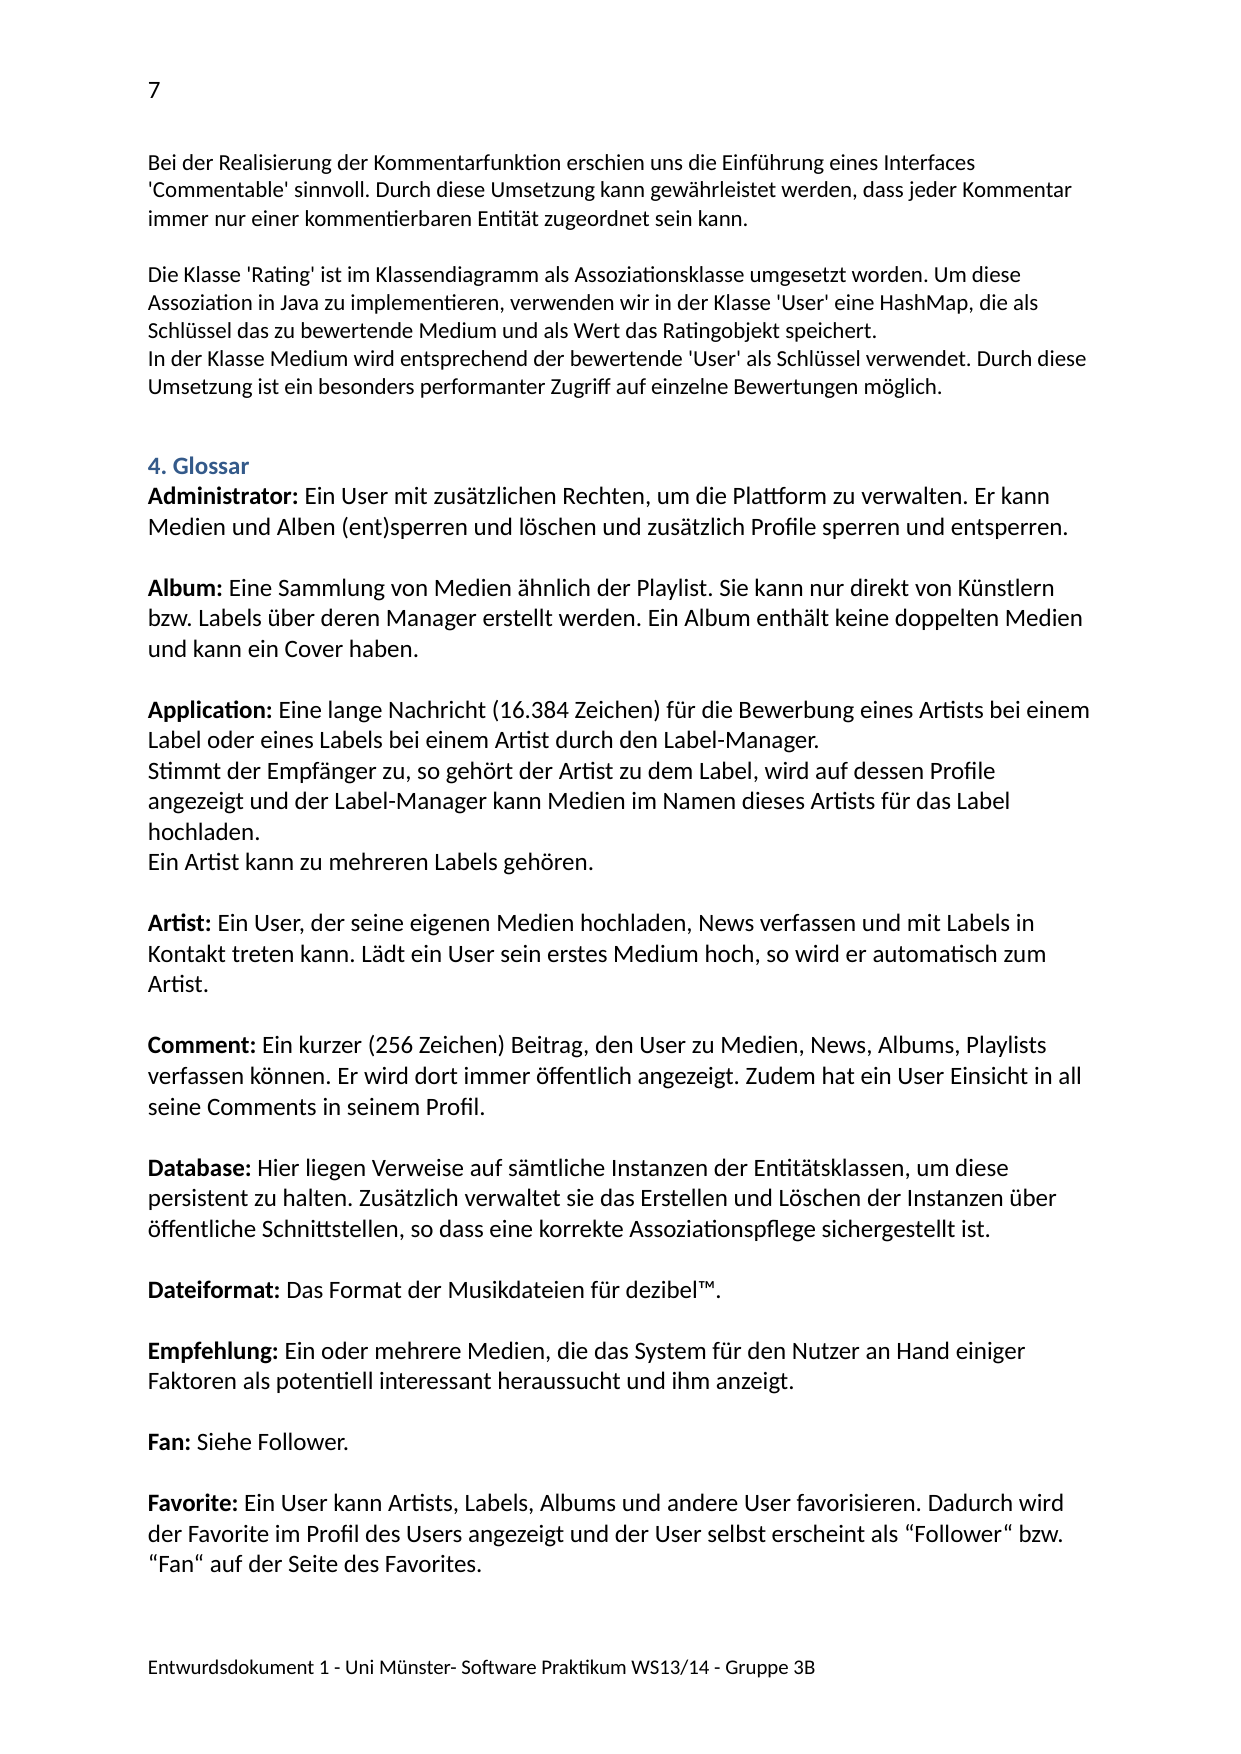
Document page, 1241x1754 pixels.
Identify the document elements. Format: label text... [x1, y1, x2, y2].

text Dateiformat: Das Format der Musikdateien für dezibel™. [148, 1274, 1093, 1304]
text Ein Artist kann zu mehreren Labels gehören. [148, 847, 1093, 877]
text Fan: Siehe Follower. [148, 1426, 1093, 1457]
subtitle 4. Glossar [148, 450, 1093, 480]
text Comment: Ein kurzer (256 Zeichen) Beitrag, den User zu Medien, News, Albums, Playlists verfassen können. Er wird dort immer öffentlich angezeigt. Zudem hat ein User Einsicht in all seine Comments in seinem Profil. [148, 1030, 1093, 1121]
text Database: Hier liegen Verweise auf sämtliche Instanzen der Entitätsklassen, um diese persistent zu halten. Zusätzlich verwaltet sie das Erstellen und Löschen der Instanzen über öffentliche Schnittstellen, so dass eine korrekte Assoziationspflege sichergestellt ist. [148, 1152, 1093, 1243]
text Stimmt der Empfänger zu, so gehört der Artist zu dem Label, wird auf dessen Profile angezeigt und der Label-Manager kann Medien im Namen dieses Artists für das Label hochladen. [148, 755, 1093, 847]
text Empfehlung: Ein oder mehrere Medien, die das System für den Nutzer an Hand einiger Faktoren als potentiell interessant heraussucht und ihm anzeigt. [148, 1335, 1093, 1396]
text Favorite: Ein User kann Artists, Labels, Albums und andere User favorisieren. Dadurch wird der Favorite im Profil des Users angezeigt und der User selbst erscheint als “Follower“ bzw. “Fan“ auf der Seite des Favorites. [148, 1487, 1093, 1579]
text Administrator: Ein User mit zusätzlichen Rechten, um die Plattform zu verwalten. Er kann Medien und Alben (ent)sperren und löschen und zusätzlich Profile sperren und entsperren. [148, 480, 1093, 541]
text Die Klasse 'Rating' ist im Klassendiagramm als Assoziationsklasse umgesetzt worden. Um diese Assoziation in Java zu implementieren, verwenden wir in der Klasse 'User' eine HashMap, die als Schlüssel das zu bewertende Medium und als Wert das Ratingobjekt speichert. In der Klasse Medium wird entsprechend der bewertende 'User' als Schlüssel verwendet. Durch diese Umsetzung ist ein besonders performanter Zugriff auf einzelne Bewertungen möglich. [148, 260, 1093, 400]
text Bei der Realisierung der Kommentarfunktion erschien uns die Einführung eines Interfaces 'Commentable' sinnvoll. Durch diese Umsetzung kann gewährleistet werden, dass jeder Kommentar immer nur einer kommentierbaren Entität zugeordnet sein kann. [148, 148, 1093, 232]
text Application: Eine lange Nachricht (16.384 Zeichen) für die Bewerbung eines Artists bei einem Label oder eines Labels bei einem Artist durch den Label-Manager. [148, 694, 1093, 755]
text Artist: Ein User, der seine eigenen Medien hochladen, News verfassen und mit Labels in Kontakt treten kann. Lädt ein User sein erstes Medium hoch, so wird er automatisch zum Artist. [148, 908, 1093, 999]
text Album: Eine Sammlung von Medien ähnlich der Playlist. Sie kann nur direkt von Künstlern bzw. Labels über deren Manager erstellt werden. Ein Album enthält keine doppelten Medien und kann ein Cover haben. [148, 572, 1093, 663]
